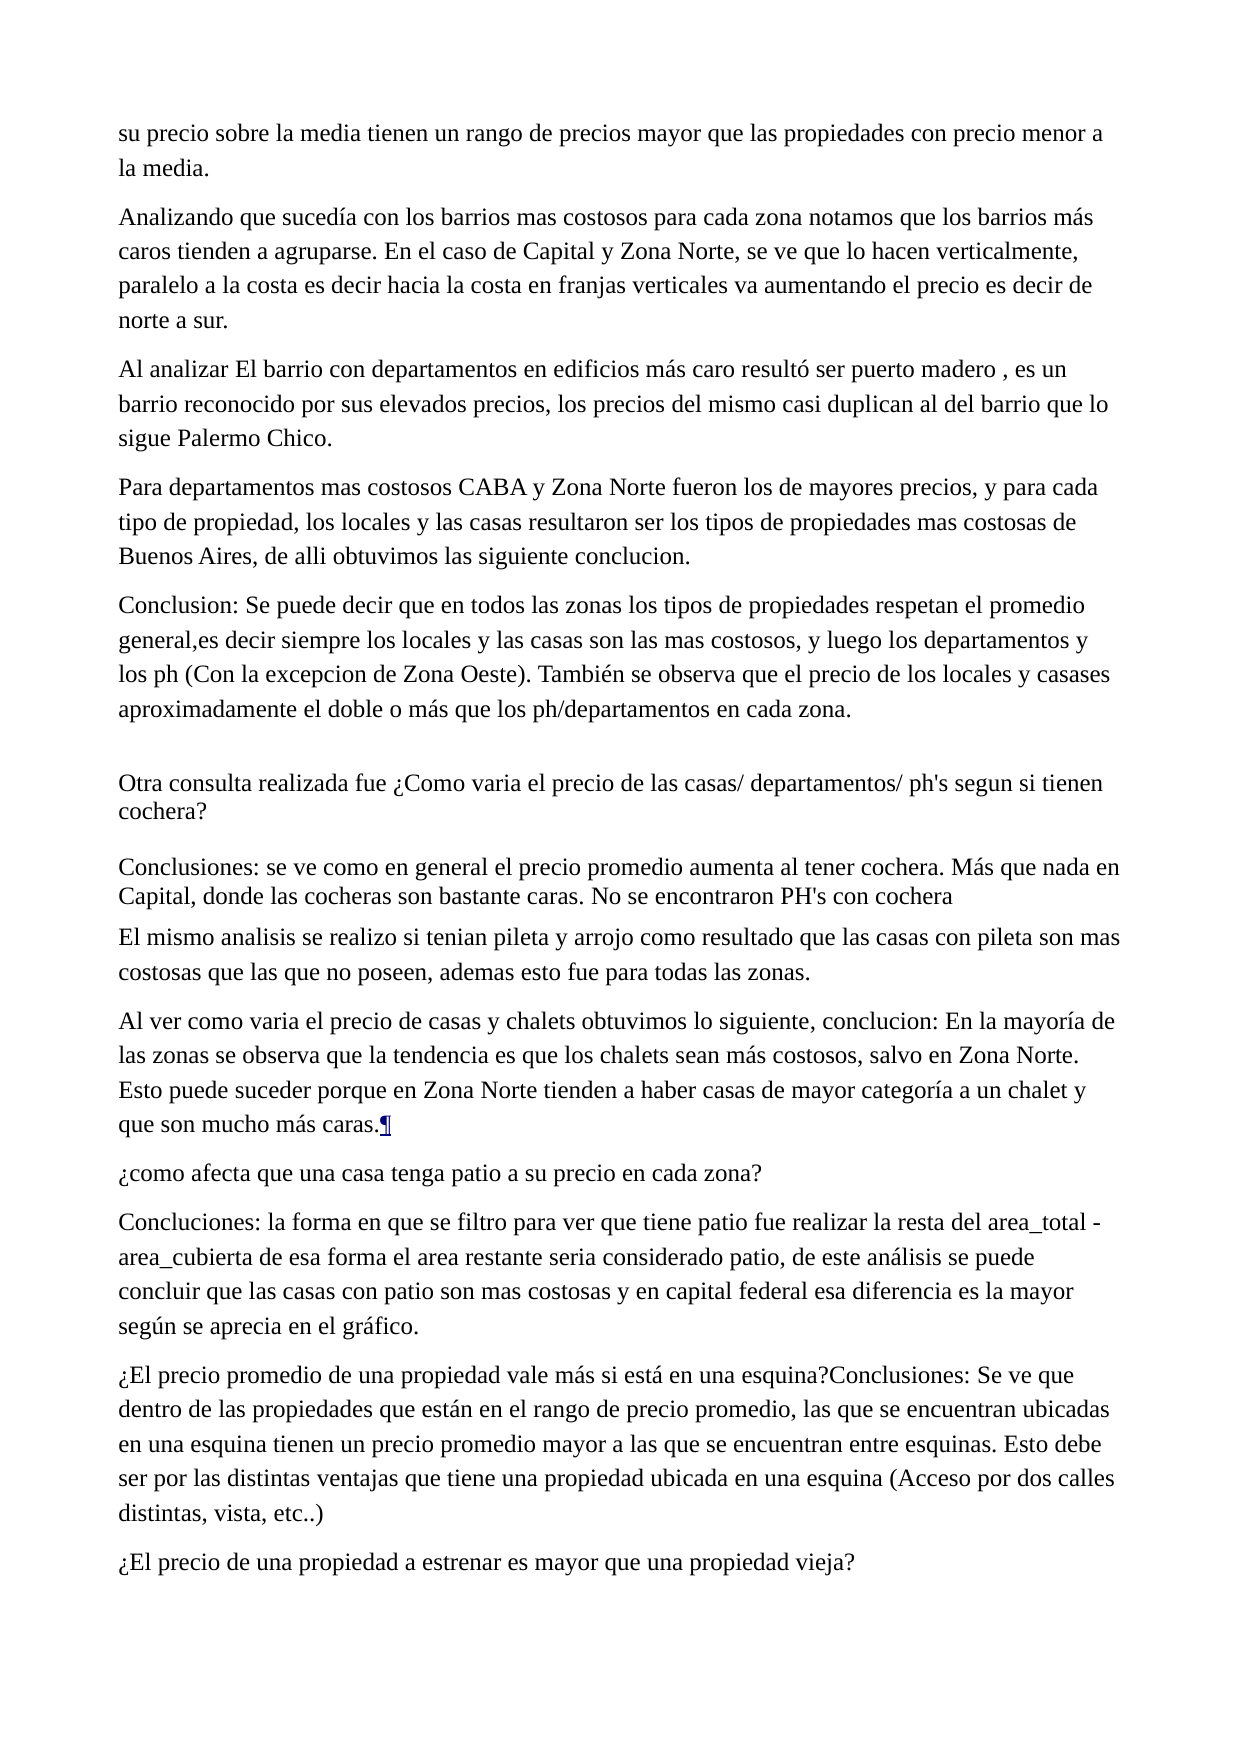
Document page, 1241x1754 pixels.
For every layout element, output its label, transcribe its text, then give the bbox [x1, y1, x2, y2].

text Analizando que sucedía con los barrios mas costosos para cada zona notamos que los barrios más caros tienden a agruparse. En el caso de Capital y Zona Norte, se ve que lo hacen verticalmente, paralelo a la costa es decir hacia la costa en franjas verticales va aumentando el precio es decir de norte a sur. [118, 202, 1122, 334]
subtitle Otra consulta realizada fue ¿Como varia el precio de las casas/ departamentos/ ph's segun si tienen cochera? [118, 768, 1122, 825]
text El mismo analisis se realizo si tenian pileta y arrojo como resultado que las casas con pileta son mas costosas que las que no poseen, ademas esto fue para todas las zonas. [118, 922, 1122, 986]
text Conclusion: Se puede decir que en todos las zonas los tipos de propiedades respetan el promedio general,es decir siempre los locales y las casas son las mas costosos, y luego los departamentos y los ph (Con la excepcion de Zona Oeste). También se observa que el precio de los locales y casases aproximadamente el doble o más que los ph/departamentos en cada zona. [118, 590, 1122, 722]
text ¿El precio de una propiedad a estrenar es mayor que una propiedad vieja? [118, 1547, 1122, 1576]
text Al ver como varia el precio de casas y chalets obtuvimos lo siguiente, conclucion: En la mayoría de las zonas se observa que la tendencia es que los chalets sean más costosos, salvo en Zona Norte. Esto puede suceder porque en Zona Norte tienden a haber casas de mayor categoría a un chalet y que son mucho más caras.¶ [118, 1006, 1122, 1138]
text Al analizar El barrio con departamentos en edificios más caro resultó ser puerto madero , es un barrio reconocido por sus elevados precios, los precios del mismo casi duplican al del barrio que lo sigue Palermo Chico. [118, 354, 1122, 452]
text Concluciones: la forma en que se filtro para ver que tiene patio fue realizar la resta del area_total -area_cubierta de esa forma el area restante seria considerado patio, de este análisis se puede concluir que las casas con patio son mas costosas y en capital federal esa diferencia es la mayor según se aprecia en el gráfico. [118, 1207, 1122, 1339]
text Para departamentos mas costosos CABA y Zona Norte fueron los de mayores precios, y para cada tipo de propiedad, los locales y las casas resultaron ser los tipos de propiedades mas costosas de Buenos Aires, de alli obtuvimos las siguiente conclucion. [118, 472, 1122, 570]
text ¿como afecta que una casa tenga patio a su precio en cada zona? [118, 1158, 1122, 1187]
text su precio sobre la media tienen un rango de precios mayor que las propiedades con precio menor a la media. [118, 118, 1122, 181]
text ¿El precio promedio de una propiedad vale más si está en una esquina?Conclusiones: Se ve que dentro de las propiedades que están en el rango de precio promedio, las que se encuentran ubicadas en una esquina tienen un precio promedio mayor a las que se encuentran entre esquinas. Esto debe ser por las distintas ventajas que tiene una propiedad ubicada en una esquina (Acceso por dos calles distintas, vista, etc..) [118, 1360, 1122, 1527]
subtitle Conclusiones: se ve como en general el precio promedio aumenta al tener cochera. Más que nada en Capital, donde las cocheras son bastante caras. No se encontraron PH's con cochera [118, 852, 1122, 910]
